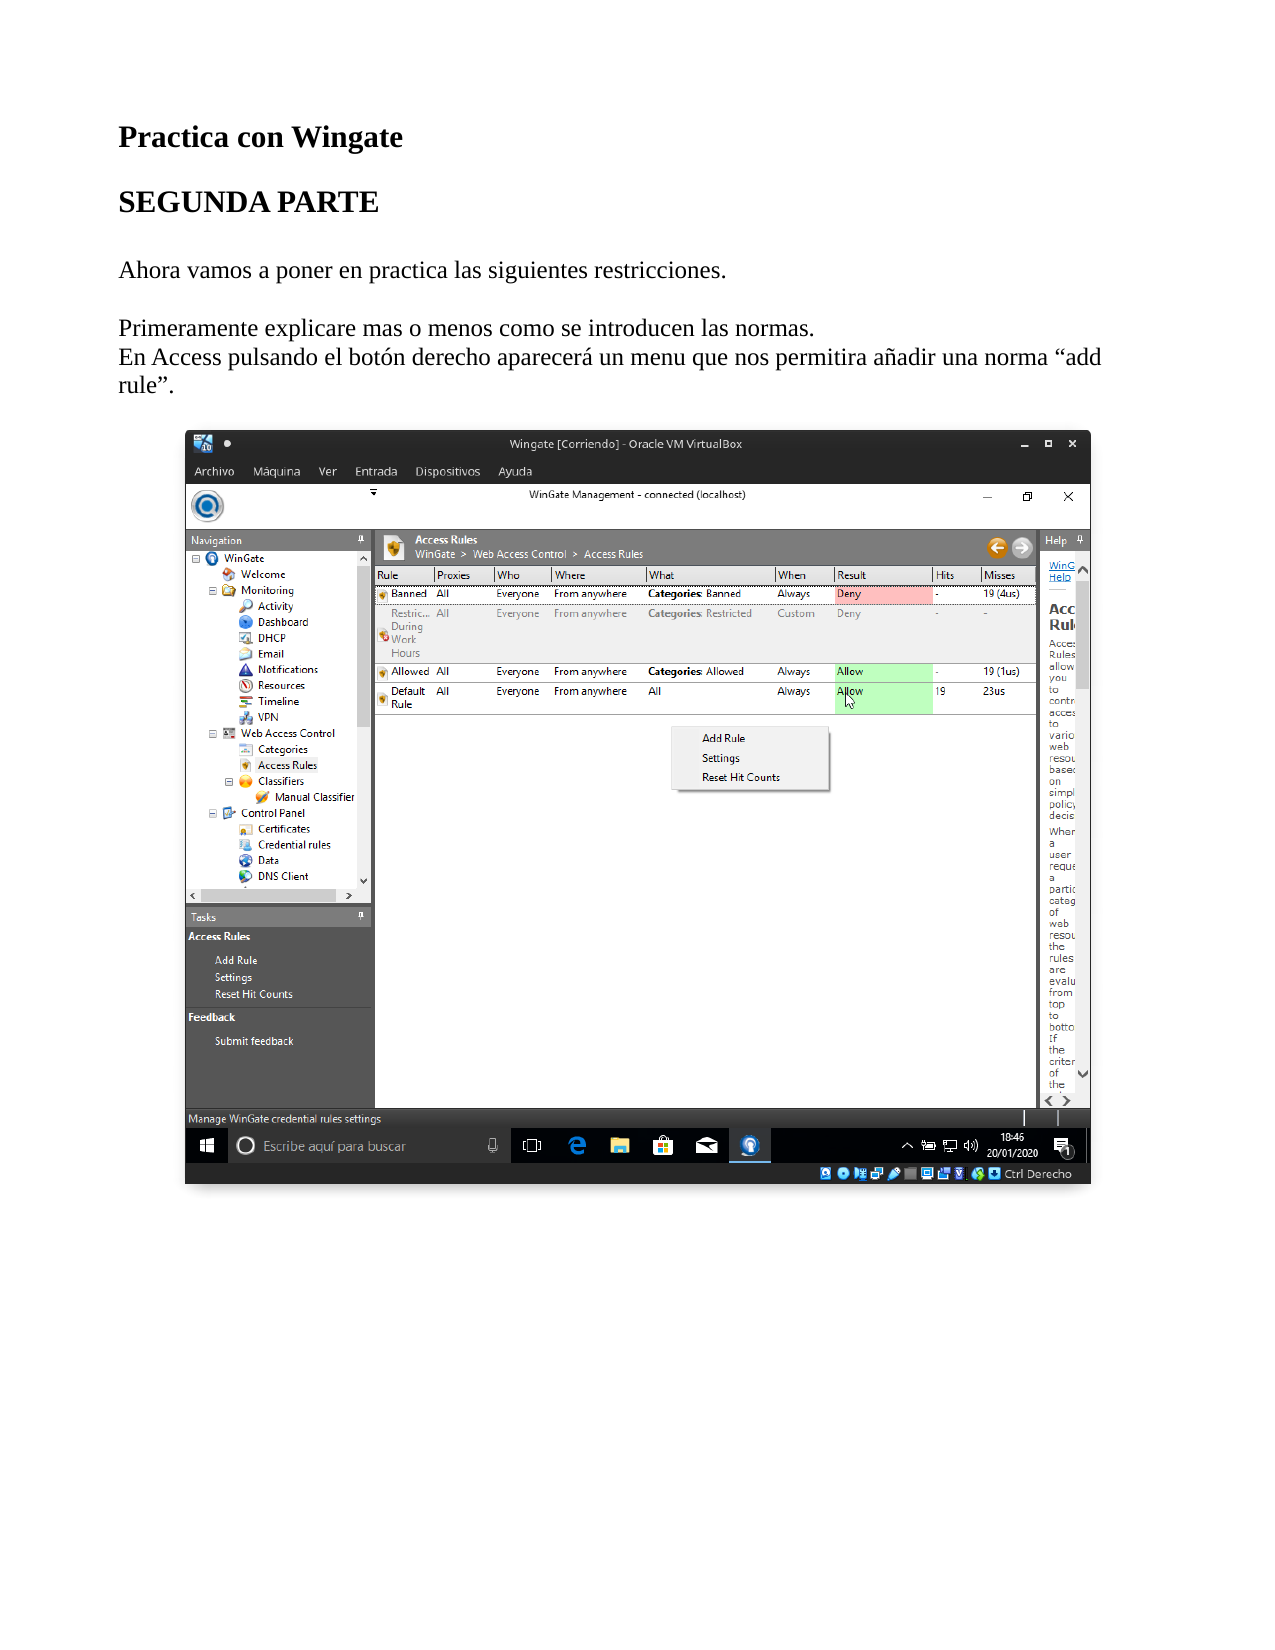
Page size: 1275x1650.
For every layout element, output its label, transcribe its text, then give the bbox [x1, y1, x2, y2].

text Primeramente explicare mas o menos como se introducen las normas. [118, 313, 1157, 342]
text Ahora vamos a poner en practica las siguientes restricciones. [118, 255, 1157, 284]
picture [118, 399, 1157, 1259]
text SEGUNDA PARTE [118, 183, 1157, 219]
text En Access pulsando el botón derecho aparecerá un menu que nos permitira añadir una norma “add rule”. [118, 342, 1157, 399]
